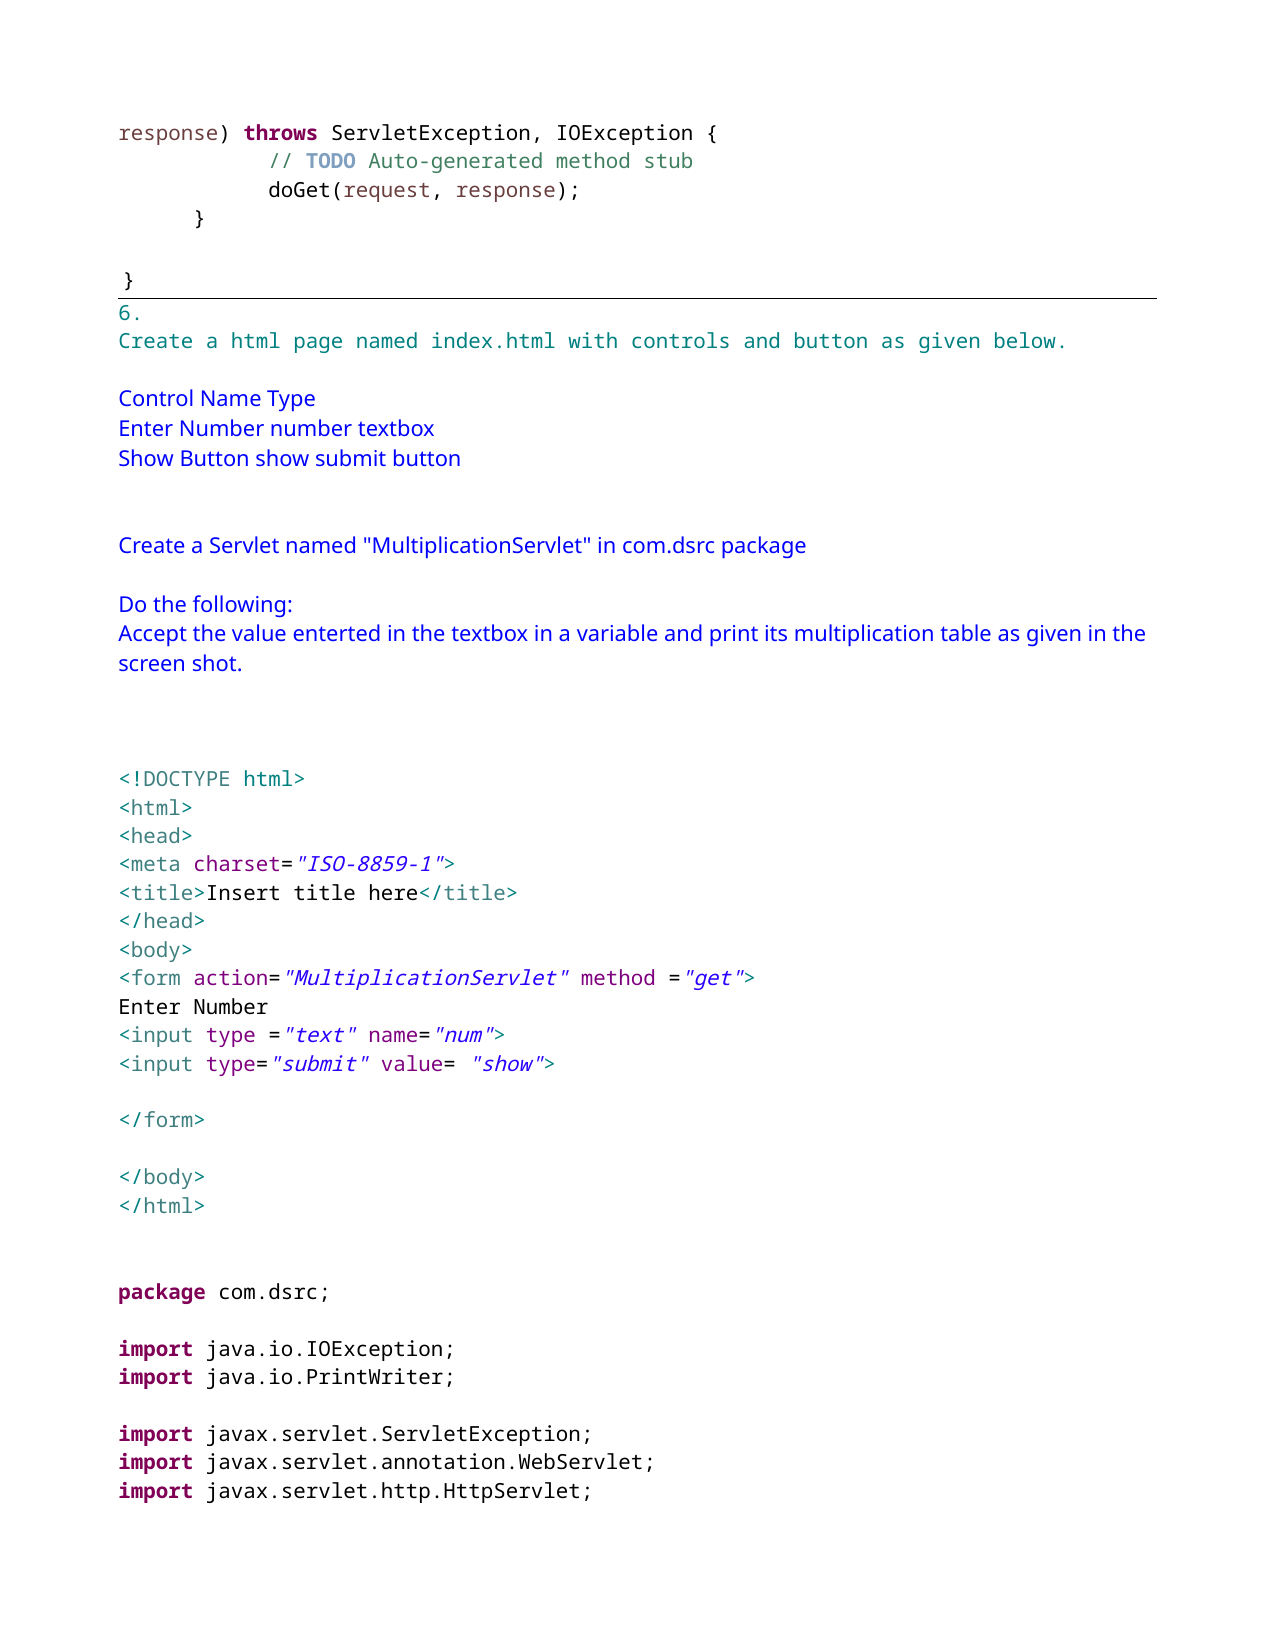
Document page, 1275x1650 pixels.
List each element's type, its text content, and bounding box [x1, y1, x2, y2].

text <!DOCTYPE html> [118, 764, 1157, 793]
text <form action="MultiplicationServlet" method ="get"> [118, 963, 1157, 992]
text package com.dsrc; [118, 1277, 1157, 1305]
text Control Name Type [118, 383, 1157, 413]
text <html> [118, 793, 1157, 821]
text <body> [118, 935, 1157, 963]
text doGet(request, response); [118, 175, 1157, 203]
text } [118, 203, 1157, 232]
text } [118, 260, 1157, 298]
text Enter Number [118, 992, 1157, 1020]
text Create a Servlet named "MultiplicationServlet" in com.dsrc package [118, 530, 1157, 560]
text </body> [118, 1162, 1157, 1191]
text import javax.servlet.ServletException; [118, 1419, 1157, 1447]
text response) throws ServletException, IOException { [118, 118, 1157, 147]
text Accept the value enterted in the textbox in a variable and print its multiplication table as given in the screen shot. [118, 618, 1157, 678]
text import javax.servlet.annotation.WebServlet; [118, 1447, 1157, 1476]
text Enter Number number textbox [118, 413, 1157, 443]
text <title>Insert title here</title> [118, 878, 1157, 906]
text Create a html page named index.html with controls and button as given below. [118, 326, 1157, 354]
text <head> [118, 821, 1157, 849]
text </form> [118, 1106, 1157, 1134]
text Show Button show submit button [118, 443, 1157, 473]
text <input type="submit" value= "show"> [118, 1049, 1157, 1077]
text </head> [118, 906, 1157, 935]
text import java.io.PrintWriter; [118, 1362, 1157, 1391]
text </html> [118, 1191, 1157, 1219]
text 6. [118, 299, 1157, 326]
text import java.io.IOException; [118, 1334, 1157, 1362]
text Do the following: [118, 589, 1157, 618]
text <meta charset="ISO-8859-1"> [118, 849, 1157, 878]
text import javax.servlet.http.HttpServlet; [118, 1476, 1157, 1504]
text // TODO Auto-generated method stub [118, 147, 1157, 175]
text <input type ="text" name="num"> [118, 1020, 1157, 1049]
